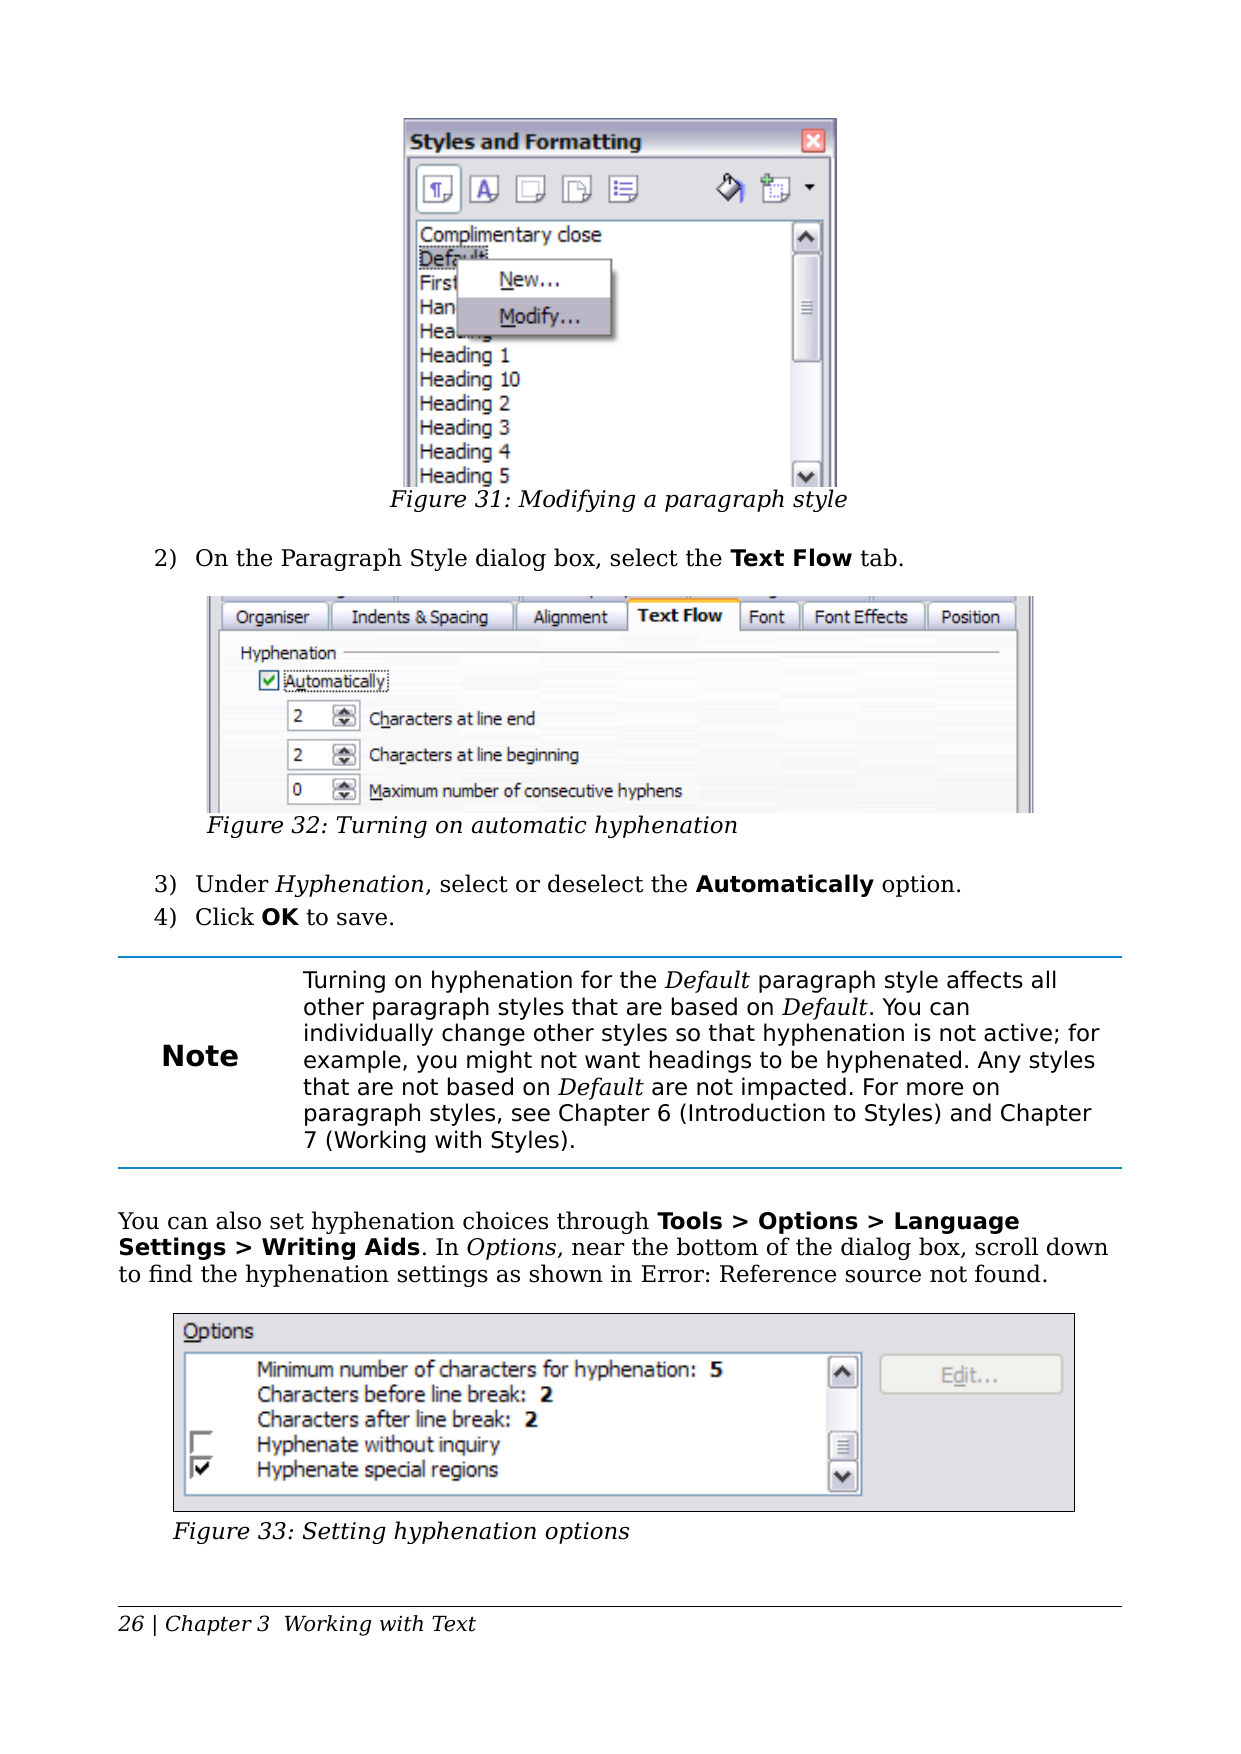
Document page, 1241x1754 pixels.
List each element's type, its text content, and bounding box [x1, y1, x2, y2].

text You can also set hyphenation choices through Tools > Options > Language Settings > Writing Aids. In Options, near the bottom of the dialog box, scroll down to find the hyphenation settings as shown in Figure 79. [118, 1208, 1122, 1288]
table_header Turning on hyphenation for the Default paragraph style affects all other paragraph styles that are based on Default. You can individually change other styles so that hyphenation is not active; for example, you might not want headings to be hyphenated. Any styles that are not based on Default are not impacted. For more on paragraph styles, see Chapter 6 (Introduction to Styles) and Chapter 7 (Working with Styles). [281, 958, 1122, 1167]
list Under Hyphenation, select or deselect the Automatically option. [177, 872, 1122, 898]
picture [206, 596, 1034, 813]
picture [174, 1314, 1074, 1511]
list On the Paragraph Style dialog box, select the Text Flow tab. [177, 546, 1122, 572]
picture [403, 118, 837, 487]
text Figure 33: Setting hyphenation options [173, 1518, 1074, 1544]
table_header Note [118, 958, 281, 1167]
list Click OK to save. [177, 904, 1122, 931]
text Figure 31: Modifying a paragraph style [367, 486, 873, 513]
text Figure 32: Turning on automatic hyphenation [207, 813, 1033, 839]
